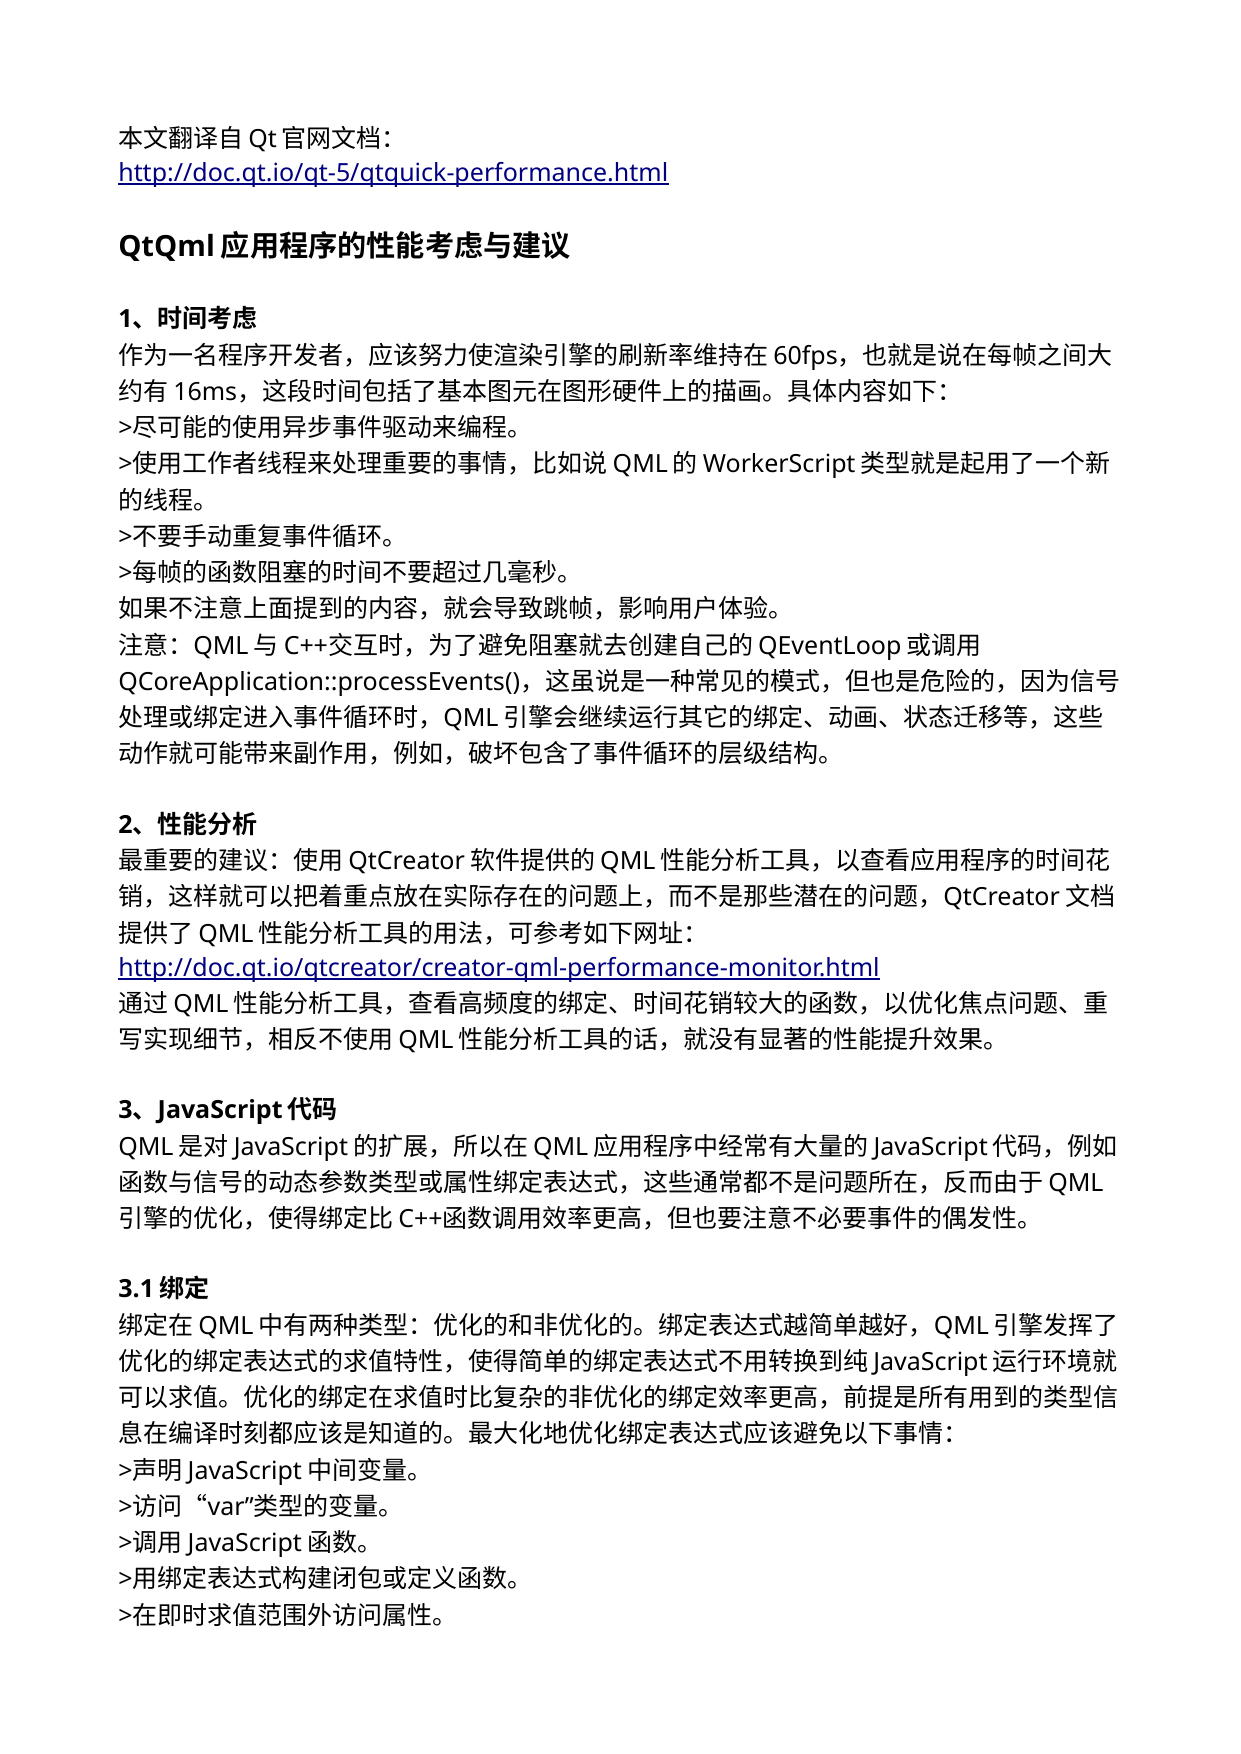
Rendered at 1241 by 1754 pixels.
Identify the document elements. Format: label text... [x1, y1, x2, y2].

text >使用工作者线程来处理重要的事情，比如说QML的WorkerScript类型就是起用了一个新的线程。 [118, 444, 1122, 516]
text 如果不注意上面提到的内容，就会导致跳帧，影响用户体验。 [118, 589, 1122, 625]
text >调用JavaScript函数。 [118, 1523, 1122, 1559]
text >访问“var”类型的变量。 [118, 1486, 1122, 1523]
text 作为一名程序开发者，应该努力使渲染引擎的刷新率维持在60fps，也就是说在每帧之间大约有16ms，这段时间包括了基本图元在图形硬件上的描画。具体内容如下： [118, 335, 1122, 408]
text QtQml应用程序的性能考虑与建议 [118, 222, 1122, 265]
text >尽可能的使用异步事件驱动来编程。 [118, 408, 1122, 444]
text >每帧的函数阻塞的时间不要超过几毫秒。 [118, 553, 1122, 589]
text 2、性能分析 [118, 804, 1122, 841]
text http://doc.qt.io/qt-5/qtquick-performance.html [118, 154, 1122, 188]
text >用绑定表达式构建闭包或定义函数。 [118, 1559, 1122, 1595]
text 最重要的建议：使用QtCreator软件提供的QML性能分析工具，以查看应用程序的时间花销，这样就可以把着重点放在实际存在的问题上，而不是那些潜在的问题，QtCreator文档提供了QML性能分析工具的用法，可参考如下网址： [118, 841, 1122, 949]
text http://doc.qt.io/qtcreator/creator-qml-performance-monitor.html [118, 949, 1122, 983]
text >声明JavaScript中间变量。 [118, 1450, 1122, 1486]
text 本文翻译自Qt官网文档： [118, 118, 1122, 154]
text 通过QML性能分析工具，查看高频度的绑定、时间花销较大的函数，以优化焦点问题、重写实现细节，相反不使用QML性能分析工具的话，就没有显著的性能提升效果。 [118, 983, 1122, 1056]
text >不要手动重复事件循环。 [118, 516, 1122, 553]
text 1、时间考虑 [118, 299, 1122, 335]
text >在即时求值范围外访问属性。 [118, 1595, 1122, 1631]
text 3、JavaScript代码 [118, 1090, 1122, 1126]
text QML是对JavaScript的扩展，所以在QML应用程序中经常有大量的JavaScript代码，例如函数与信号的动态参数类型或属性绑定表达式，这些通常都不是问题所在，反而由于QML引擎的优化，使得绑定比C++函数调用效率更高，但也要注意不必要事件的偶发性。 [118, 1126, 1122, 1235]
text 绑定在QML中有两种类型：优化的和非优化的。绑定表达式越简单越好，QML引擎发挥了优化的绑定表达式的求值特性，使得简单的绑定表达式不用转换到纯JavaScript运行环境就可以求值。优化的绑定在求值时比复杂的非优化的绑定效率更高，前提是所有用到的类型信息在编译时刻都应该是知道的。最大化地优化绑定表达式应该避免以下事情： [118, 1305, 1122, 1450]
text 3.1绑定 [118, 1269, 1122, 1305]
text 注意：QML与C++交互时，为了避免阻塞就去创建自己的QEventLoop或调用QCoreApplication::processEvents()，这虽说是一种常见的模式，但也是危险的，因为信号处理或绑定进入事件循环时，QML引擎会继续运行其它的绑定、动画、状态迁移等，这些动作就可能带来副作用，例如，破坏包含了事件循环的层级结构。 [118, 625, 1122, 770]
